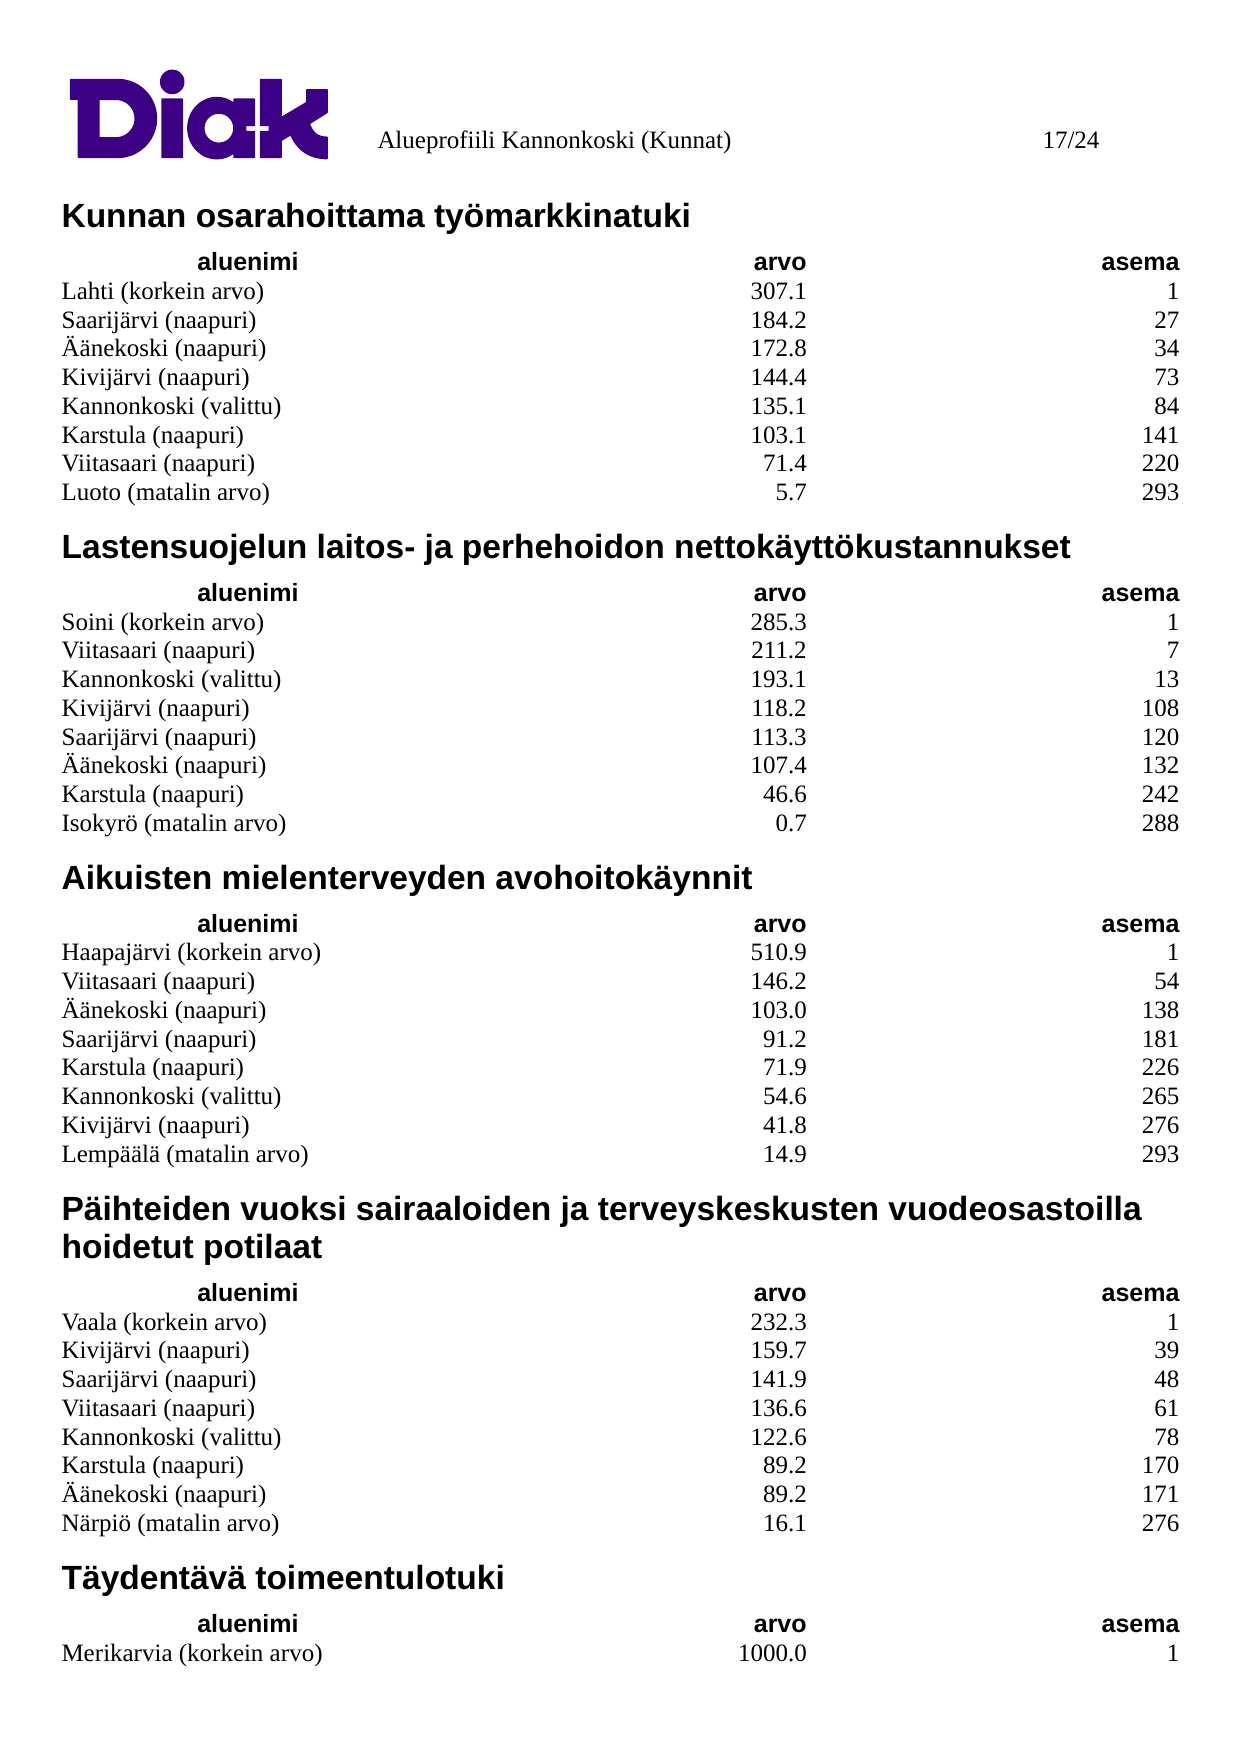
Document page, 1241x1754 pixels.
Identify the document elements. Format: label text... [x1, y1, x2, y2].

table_cell 48 [806, 1364, 1179, 1393]
table_cell Saarijärvi (naapuri) [61, 722, 434, 751]
table_cell Kivijärvi (naapuri) [61, 362, 434, 391]
table_cell Karstula (naapuri) [61, 1451, 434, 1479]
table_cell Merikarvia (korkein arvo) [61, 1638, 434, 1666]
table_cell Lahti (korkein arvo) [61, 276, 434, 305]
table_cell 103.0 [434, 995, 806, 1024]
table_cell Lempäälä (matalin arvo) [61, 1139, 434, 1167]
table_cell 108 [806, 693, 1179, 722]
table_cell Vaala (korkein arvo) [61, 1307, 434, 1336]
table_cell 141.9 [434, 1364, 806, 1393]
table_cell 146.2 [434, 966, 806, 995]
table_cell 122.6 [434, 1422, 806, 1451]
table_header asema [806, 1609, 1179, 1638]
subtitle Lastensuojelun laitos- ja perhehoidon nettokäyttökustannukset [61, 527, 1179, 566]
table_cell Viitasaari (naapuri) [61, 966, 434, 995]
table_cell 120 [806, 722, 1179, 751]
table_header arvo [434, 247, 806, 276]
table_cell 232.3 [434, 1307, 806, 1336]
table_cell 1 [806, 938, 1179, 966]
table_cell 293 [806, 1139, 1179, 1167]
table_cell 107.4 [434, 751, 806, 779]
table_cell 293 [806, 477, 1179, 506]
subtitle Kunnan osarahoittama työmarkkinatuki [61, 196, 1179, 235]
table_cell 226 [806, 1053, 1179, 1081]
table_cell Kivijärvi (naapuri) [61, 1336, 434, 1364]
table_cell 13 [806, 664, 1179, 693]
table_cell 61 [806, 1393, 1179, 1422]
table_cell 1000.0 [434, 1638, 806, 1666]
table_cell 1 [806, 1307, 1179, 1336]
table_cell Saarijärvi (naapuri) [61, 305, 434, 333]
subtitle Päihteiden vuoksi sairaaloiden ja terveyskeskusten vuodeosastoilla hoidetut potilaat [61, 1188, 1179, 1266]
table_cell 41.8 [434, 1110, 806, 1139]
table_cell 510.9 [434, 938, 806, 966]
table_cell 89.2 [434, 1479, 806, 1508]
table_cell 170 [806, 1451, 1179, 1479]
table_cell Närpiö (matalin arvo) [61, 1508, 434, 1537]
table_cell 141 [806, 420, 1179, 448]
table_cell Äänekoski (naapuri) [61, 995, 434, 1024]
table_header aluenimi [61, 1278, 434, 1307]
table_header arvo [434, 909, 806, 937]
table_cell 159.7 [434, 1336, 806, 1364]
table_cell 54 [806, 966, 1179, 995]
table_header arvo [434, 1278, 806, 1307]
table_cell 78 [806, 1422, 1179, 1451]
table_cell 265 [806, 1081, 1179, 1110]
table_cell Saarijärvi (naapuri) [61, 1364, 434, 1393]
table_header aluenimi [61, 578, 434, 607]
table_cell Isokyrö (matalin arvo) [61, 808, 434, 837]
table_cell 171 [806, 1479, 1179, 1508]
table_cell 113.3 [434, 722, 806, 751]
table_cell Kivijärvi (naapuri) [61, 693, 434, 722]
table_header arvo [434, 578, 806, 607]
table_cell 307.1 [434, 276, 806, 305]
table_cell 144.4 [434, 362, 806, 391]
table_cell 54.6 [434, 1081, 806, 1110]
table_cell 184.2 [434, 305, 806, 333]
table_cell Haapajärvi (korkein arvo) [61, 938, 434, 966]
table_header asema [806, 1278, 1179, 1307]
table_cell Karstula (naapuri) [61, 420, 434, 448]
table_cell 242 [806, 779, 1179, 808]
table_cell 136.6 [434, 1393, 806, 1422]
table_cell 172.8 [434, 334, 806, 362]
table_header aluenimi [61, 247, 434, 276]
table_cell 89.2 [434, 1451, 806, 1479]
subtitle Aikuisten mielenterveyden avohoitokäynnit [61, 858, 1179, 896]
table_cell 193.1 [434, 664, 806, 693]
table_cell 211.2 [434, 636, 806, 664]
table_cell 84 [806, 391, 1179, 420]
table_cell 276 [806, 1508, 1179, 1537]
table_cell Äänekoski (naapuri) [61, 334, 434, 362]
table_cell 46.6 [434, 779, 806, 808]
table_cell Luoto (matalin arvo) [61, 477, 434, 506]
table_cell 138 [806, 995, 1179, 1024]
table_cell 1 [806, 1638, 1179, 1666]
table_cell 103.1 [434, 420, 806, 448]
table_header aluenimi [61, 909, 434, 937]
table_cell 276 [806, 1110, 1179, 1139]
table_cell 34 [806, 334, 1179, 362]
table_cell Viitasaari (naapuri) [61, 449, 434, 477]
table_cell 1 [806, 276, 1179, 305]
table_header asema [806, 578, 1179, 607]
table_cell 16.1 [434, 1508, 806, 1537]
table_cell 73 [806, 362, 1179, 391]
table_cell Kannonkoski (valittu) [61, 1422, 434, 1451]
table_cell 7 [806, 636, 1179, 664]
table_header aluenimi [61, 1609, 434, 1638]
table_cell 135.1 [434, 391, 806, 420]
table_cell Viitasaari (naapuri) [61, 636, 434, 664]
table_cell 5.7 [434, 477, 806, 506]
table_cell 132 [806, 751, 1179, 779]
table_cell 181 [806, 1024, 1179, 1052]
table_cell Äänekoski (naapuri) [61, 751, 434, 779]
table_cell 220 [806, 449, 1179, 477]
table_cell Soini (korkein arvo) [61, 607, 434, 636]
table_header arvo [434, 1609, 806, 1638]
table_cell 1 [806, 607, 1179, 636]
table_header asema [806, 909, 1179, 937]
table_cell Kannonkoski (valittu) [61, 664, 434, 693]
table_cell 0.7 [434, 808, 806, 837]
table_cell Äänekoski (naapuri) [61, 1479, 434, 1508]
table_cell 71.4 [434, 449, 806, 477]
table_cell 285.3 [434, 607, 806, 636]
table_header asema [806, 247, 1179, 276]
table_cell 71.9 [434, 1053, 806, 1081]
table_cell 27 [806, 305, 1179, 333]
table_cell Karstula (naapuri) [61, 779, 434, 808]
subtitle Täydentävä toimeentulotuki [61, 1558, 1179, 1596]
table_cell Kivijärvi (naapuri) [61, 1110, 434, 1139]
table_cell Saarijärvi (naapuri) [61, 1024, 434, 1052]
table_cell Kannonkoski (valittu) [61, 1081, 434, 1110]
table_cell 91.2 [434, 1024, 806, 1052]
table_cell Viitasaari (naapuri) [61, 1393, 434, 1422]
table_cell Kannonkoski (valittu) [61, 391, 434, 420]
table_cell 39 [806, 1336, 1179, 1364]
table_cell 118.2 [434, 693, 806, 722]
table_cell Karstula (naapuri) [61, 1053, 434, 1081]
table_cell 14.9 [434, 1139, 806, 1167]
table_cell 288 [806, 808, 1179, 837]
